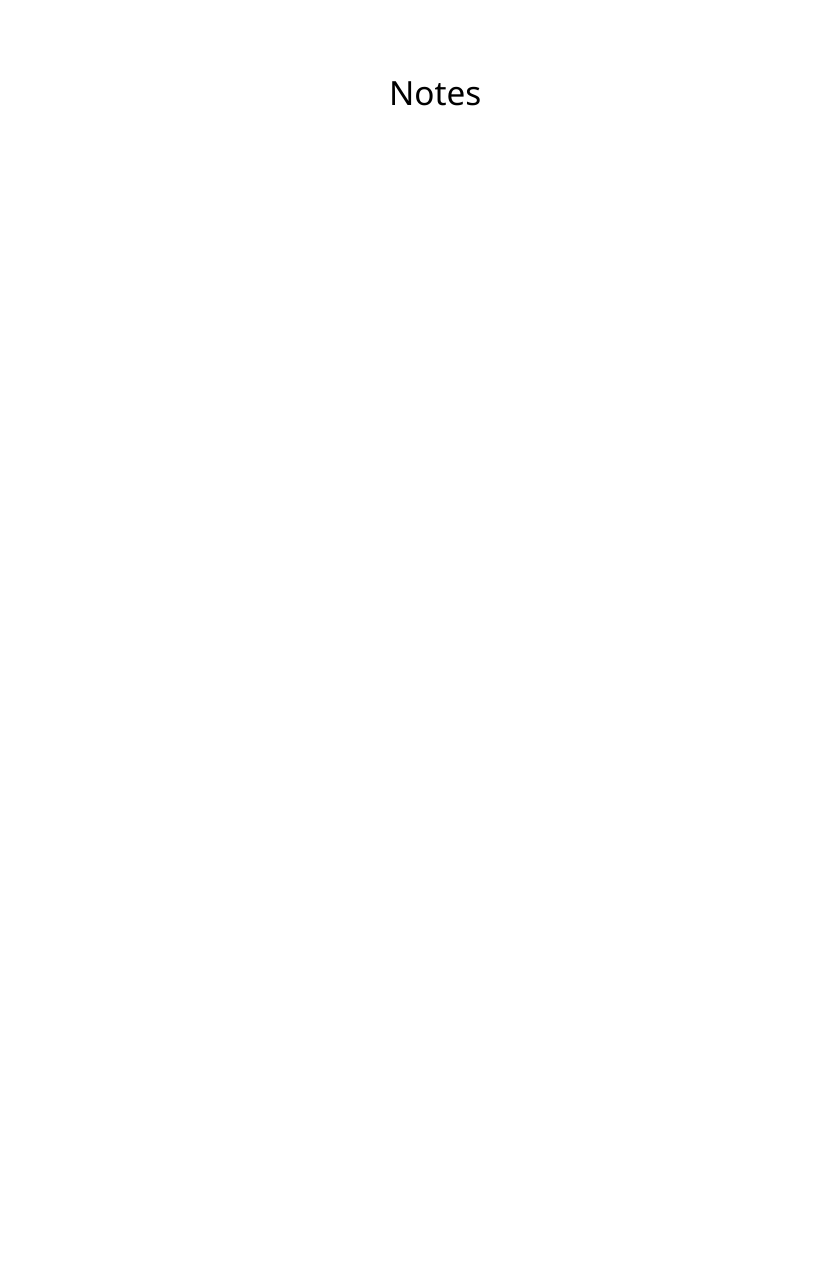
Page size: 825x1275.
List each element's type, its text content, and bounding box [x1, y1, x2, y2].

subtitle Notes [45, 70, 825, 115]
